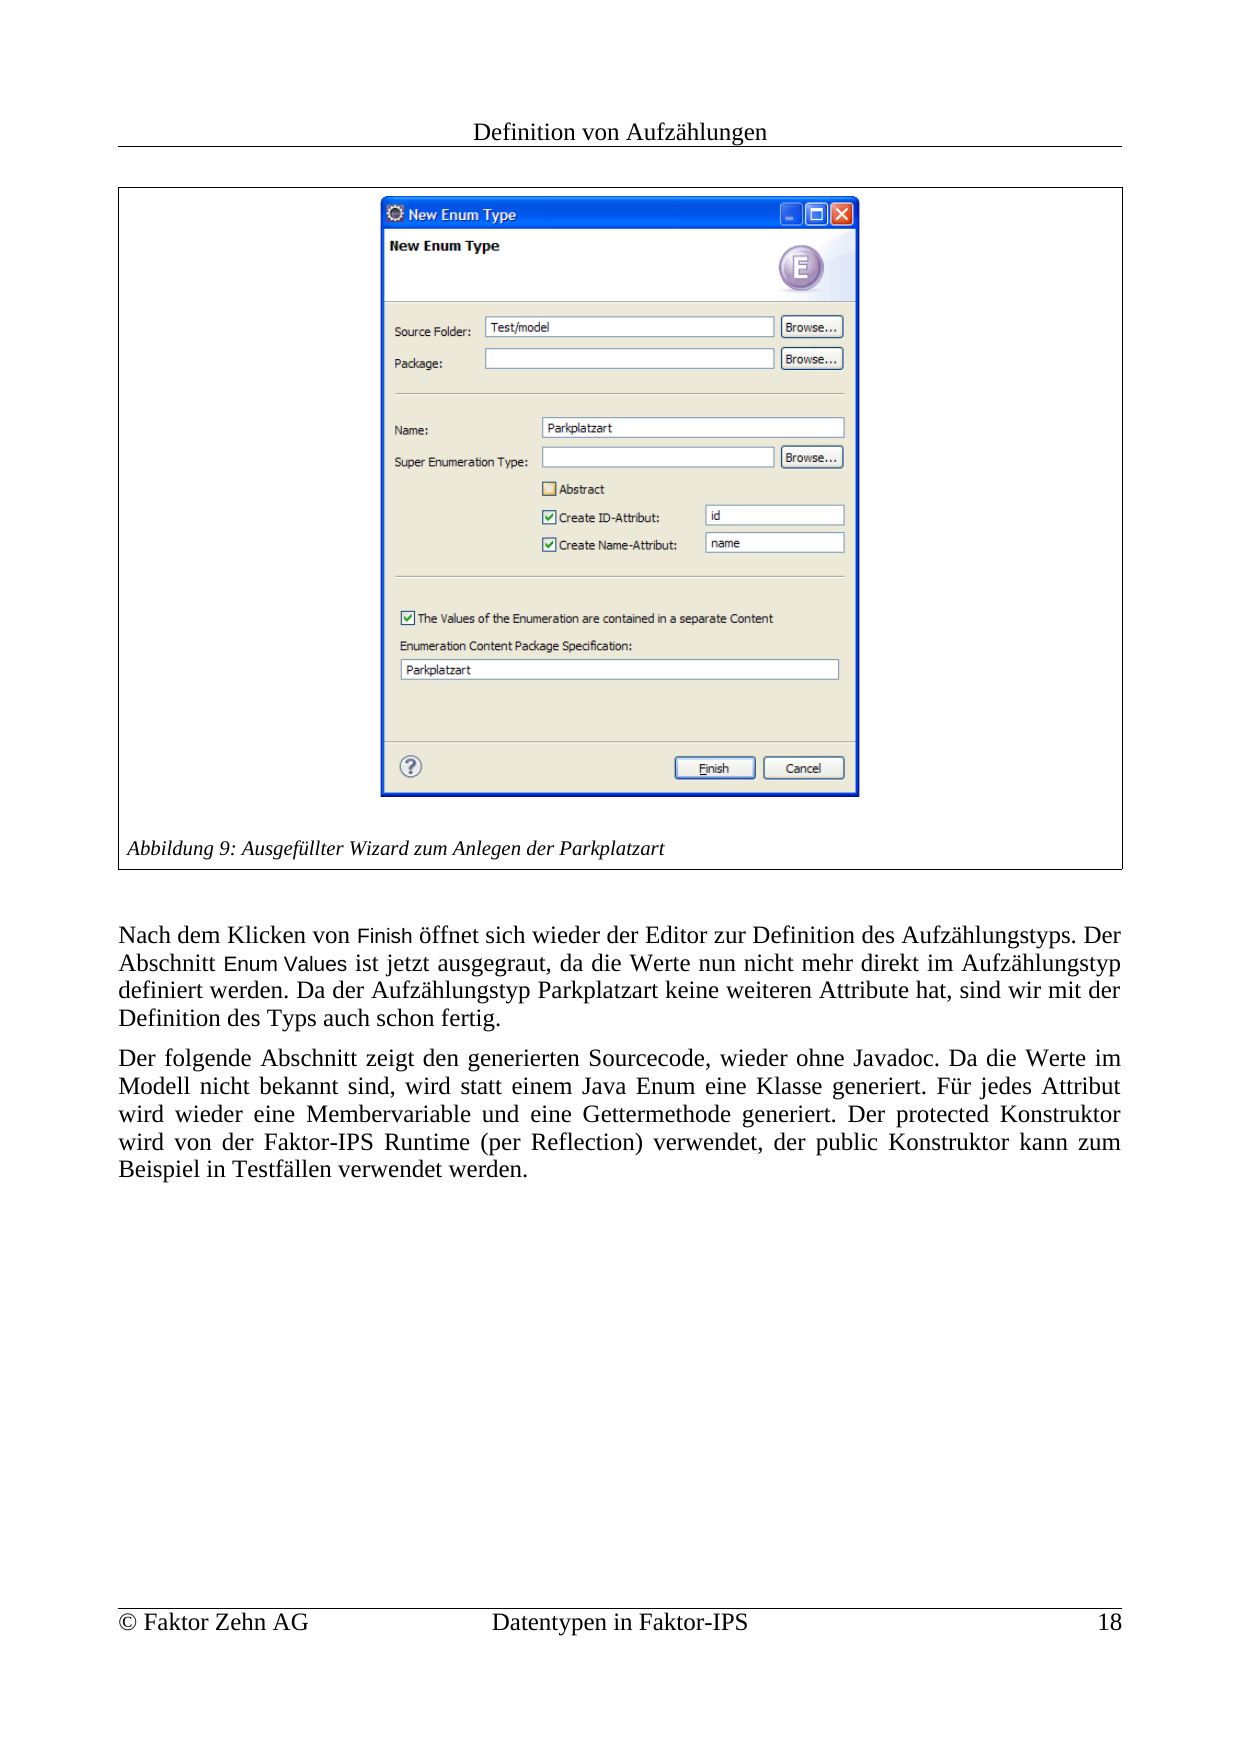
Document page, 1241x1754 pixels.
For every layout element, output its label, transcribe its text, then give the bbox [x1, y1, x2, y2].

text Nach dem Klicken von Finish öffnet sich wieder der Editor zur Definition des Aufzählungstyps. Der Abschnitt Enum Values ist jetzt ausgegraut, da die Werte nun nicht mehr direkt im Aufzählungstyp definiert werden. Da der Aufzählungstyp Parkplatzart keine weiteren Attribute hat, sind wir mit der Definition des Typs auch schon fertig. [118, 921, 1122, 1032]
text Abbildung 9: Ausgefüllter Wizard zum Anlegen der Parkplatzart [127, 837, 1113, 860]
text Der folgende Abschnitt zeigt den generierten Sourcecode, wieder ohne Javadoc. Da die Werte im Modell nicht bekannt sind, wird statt einem Java Enum eine Klasse generiert. Für jedes Attribut wird wieder eine Membervariable und eine Gettermethode generiert. Der protected Konstruktor wird von der Faktor‑IPS Runtime (per Reflection) verwendet, der public Konstruktor kann zum Beispiel in Testfällen verwendet werden. [118, 1044, 1122, 1183]
picture [380, 196, 860, 797]
